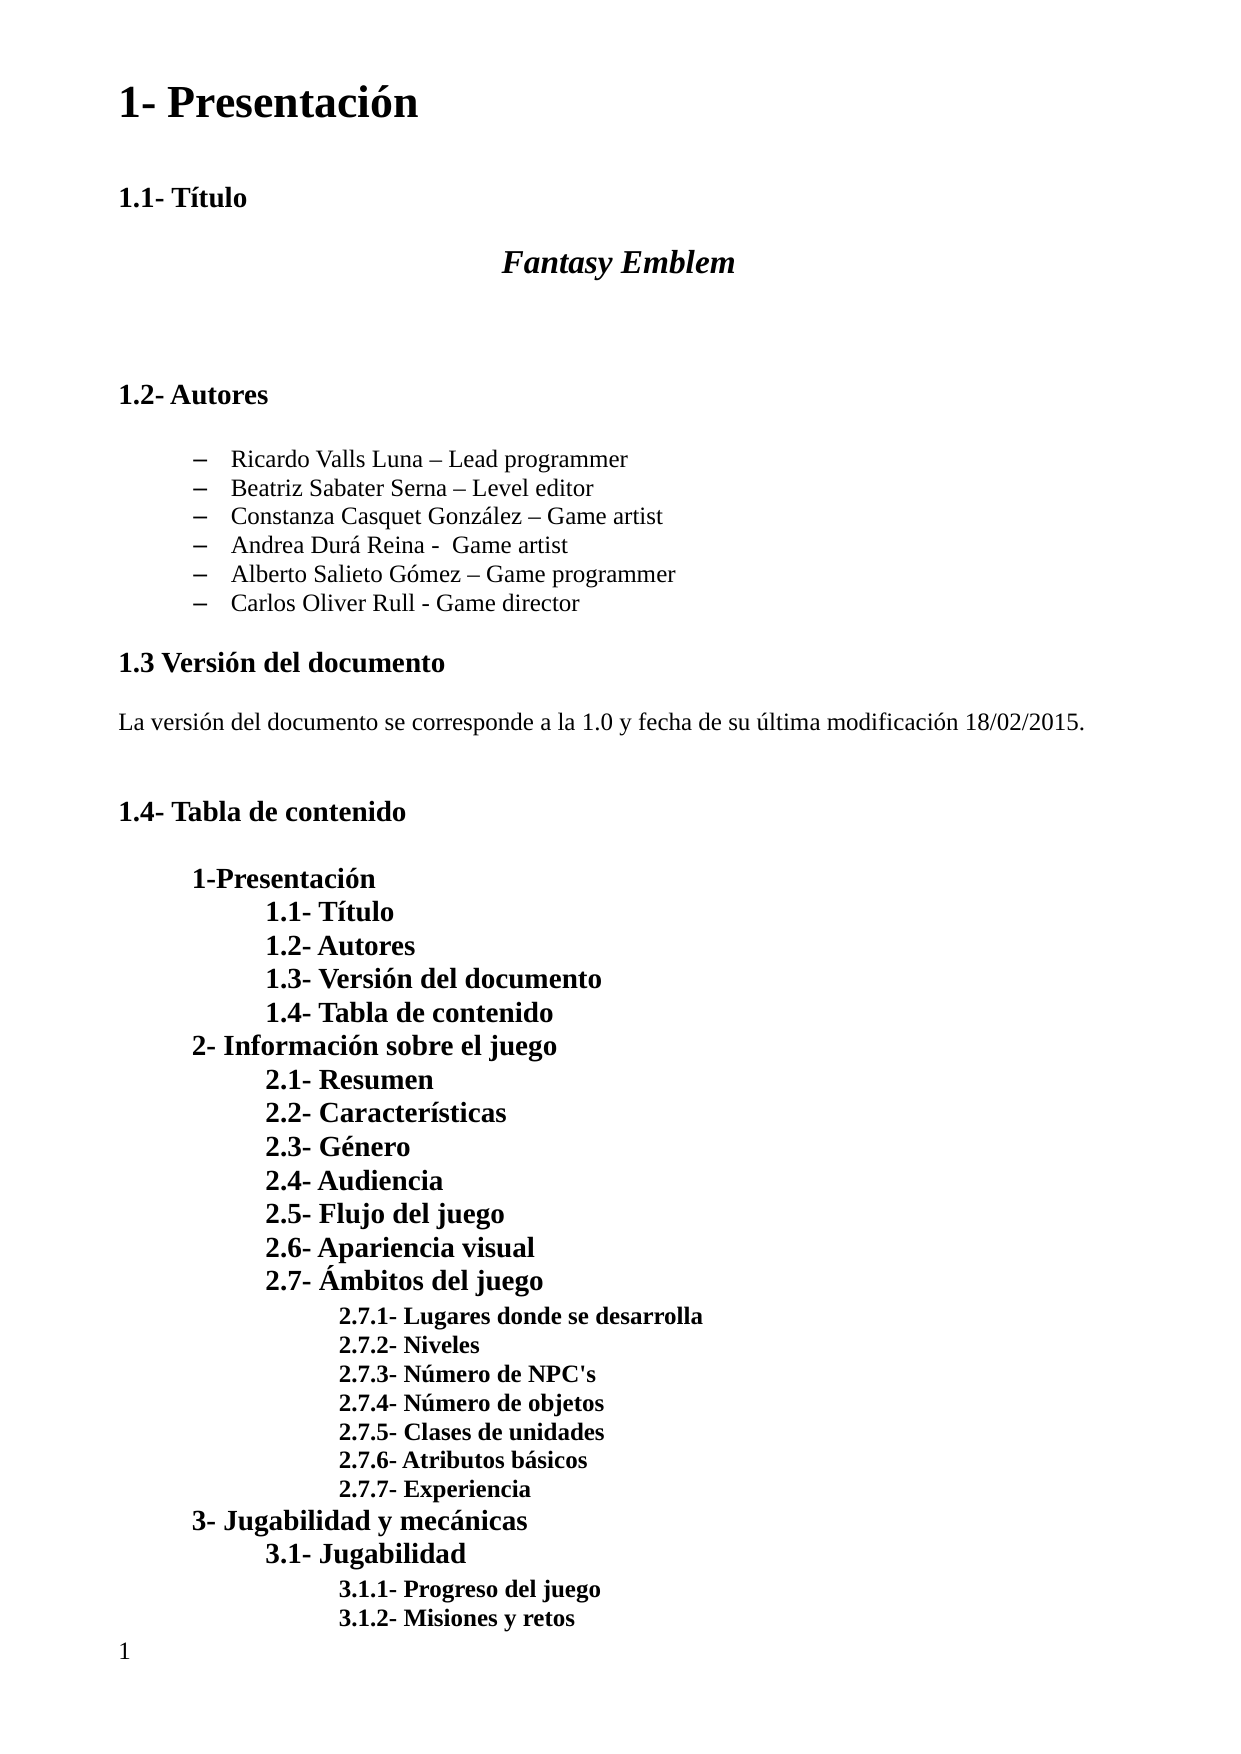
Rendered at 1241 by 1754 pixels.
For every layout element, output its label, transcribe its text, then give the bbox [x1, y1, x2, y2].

text 3.1- Jugabilidad [118, 1536, 1122, 1570]
list Carlos Oliver Rull - Game director [193, 588, 1122, 616]
text 2.6- Apariencia visual [118, 1230, 1122, 1263]
text 1-Presentación [118, 861, 1122, 894]
text 2.7.4- Número de objetos [118, 1388, 1122, 1417]
text 1.2- Autores [118, 377, 1122, 410]
text 2.7- Ámbitos del juego [118, 1263, 1122, 1297]
text Fantasy Emblem [118, 243, 1122, 281]
text 3.1.1- Progreso del juego [118, 1570, 1122, 1603]
list Ricardo Valls Luna – Lead programmer [193, 444, 1122, 473]
text 1.1- Título [118, 894, 1122, 928]
text 1.4- Tabla de contenido [118, 995, 1122, 1028]
text 2.7.2- Niveles [118, 1330, 1122, 1359]
text 2- Información sobre el juego [118, 1028, 1122, 1062]
text 3- Jugabilidad y mecánicas [118, 1503, 1122, 1536]
text 1.3 Versión del documento [118, 645, 1122, 679]
text 2.2- Características [118, 1096, 1122, 1129]
text La versión del documento se corresponde a la 1.0 y fecha de su última modificación 18/02/2015. [118, 707, 1122, 736]
text 2.4- Audiencia [118, 1163, 1122, 1196]
text 3.1.2- Misiones y retos [118, 1603, 1122, 1632]
list Beatriz Sabater Serna – Level editor [193, 473, 1122, 501]
text 1- Presentación [118, 75, 1122, 128]
text 2.7.5- Clases de unidades [118, 1417, 1122, 1445]
text 1.1- Título [118, 180, 1122, 214]
text 2.5- Flujo del juego [118, 1196, 1122, 1230]
text 2.7.7- Experiencia [118, 1474, 1122, 1503]
list Constanza Casquet González – Game artist [193, 501, 1122, 530]
text 2.1- Resumen [118, 1062, 1122, 1096]
text 2.7.1- Lugares donde se desarrolla [118, 1297, 1122, 1330]
text 2.3- Género [118, 1129, 1122, 1163]
text 1.3- Versión del documento [118, 961, 1122, 995]
text 1.2- Autores [118, 928, 1122, 961]
text 2.7.3- Número de NPC's [118, 1359, 1122, 1388]
list Alberto Salieto Gómez – Game programmer [193, 559, 1122, 588]
text 1.4- Tabla de contenido [118, 794, 1122, 827]
list Andrea Durá Reina - Game artist [193, 530, 1122, 559]
text 2.7.6- Atributos básicos [118, 1445, 1122, 1474]
